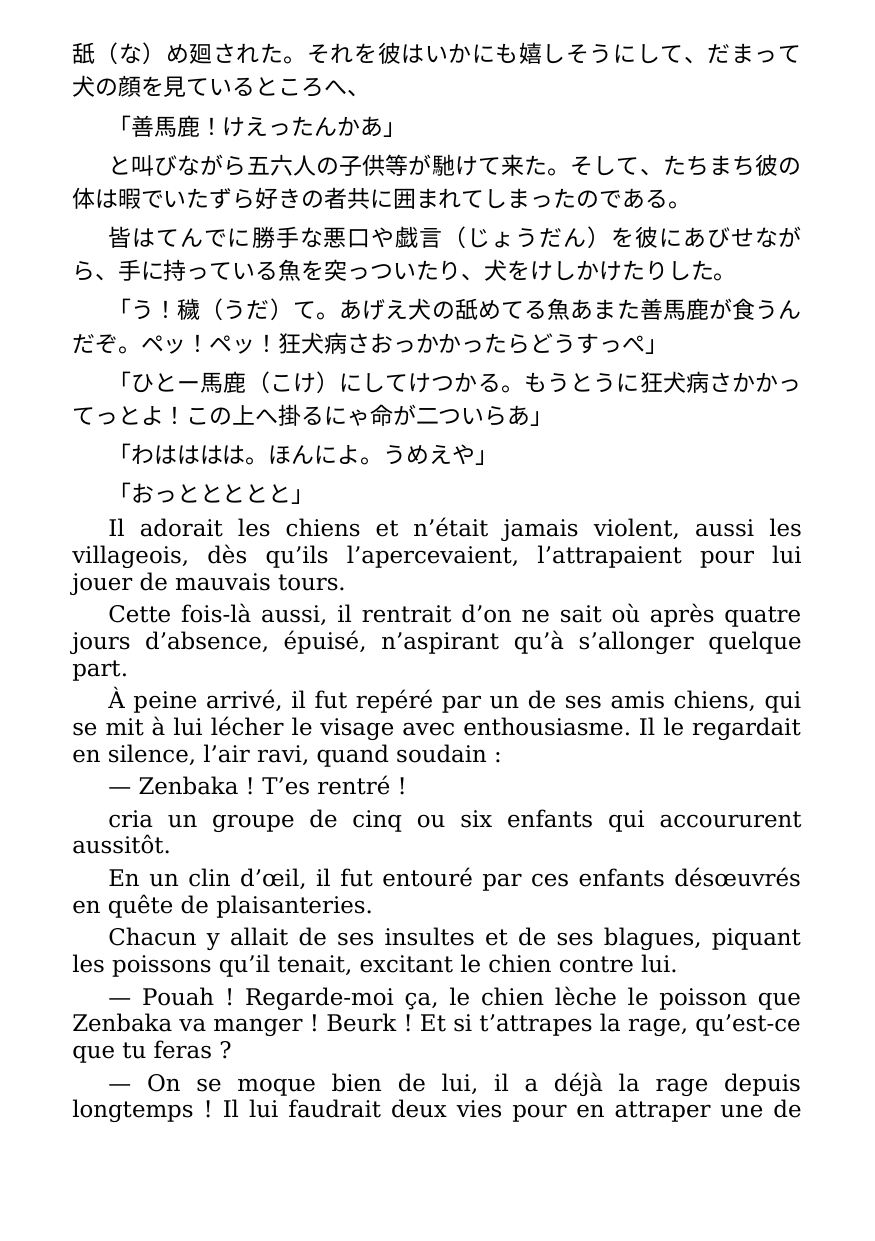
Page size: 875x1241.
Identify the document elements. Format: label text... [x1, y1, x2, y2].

text 「ひとー馬鹿（こけ）にしてけつかる。もうとうに狂犬病さかかってっとよ！この上へ掛るにゃ命が二ついらあ」 [72, 365, 802, 431]
text Chacun y allait de ses insultes et de ses blagues, piquant les poissons qu’il tenait, excitant le chien contre lui. [72, 924, 802, 978]
text 皆はてんでに勝手な悪口や戯言（じょうだん）を彼にあびせながら、手に持っている魚を突っついたり、犬をけしかけたりした。 [72, 220, 802, 286]
text — Pouah ! Regarde-moi ça, le chien lèche le poisson que Zenbaka va manger ! Beurk ! Et si t’attrapes la rage, qu’est-ce que tu feras ? [72, 984, 802, 1064]
text 「善馬鹿！けえったんかあ」 [72, 108, 802, 142]
text En un clin d’œil, il fut entouré par ces enfants désœuvrés en quête de plaisanteries. [72, 865, 802, 918]
text 舐（な）め廻された。それを彼はいかにも嬉しそうにして、だまって犬の顔を見ているところへ、 [72, 36, 802, 102]
text と叫びながら五六人の子供等が馳けて来た。そして、たちまち彼の体は暇でいたずら好きの者共に囲まれてしまったのである。 [72, 148, 802, 214]
text Il adorait les chiens et n’était jamais violent, aussi les villageois, dès qu’ils l’apercevaient, l’attrapaient pour lui jouer de mauvais tours. [72, 516, 802, 596]
text — Zenbaka ! T’es rentré ! [72, 773, 802, 800]
text 「う！穢（うだ）て。あげえ犬の舐めてる魚あまた善馬鹿が食うんだぞ。ペッ！ペッ！狂犬病さおっかかったらどうすっぺ」 [72, 292, 802, 359]
text 「おっととととと」 [72, 476, 802, 509]
text 「わはははは。ほんによ。うめえや」 [72, 437, 802, 470]
text — On se moque bien de lui, il a déjà la rage depuis longtemps ! Il lui faudrait deux vies pour en attraper une de [72, 1070, 802, 1123]
text cria un groupe de cinq ou six enfants qui accoururent aussitôt. [72, 806, 802, 859]
text Cette fois-là aussi, il rentrait d’on ne sait où après quatre jours d’absence, épuisé, n’aspirant qu’à s’allonger quelque part. [72, 601, 802, 681]
text À peine arrivé, il fut repéré par un de ses amis chiens, qui se mit à lui lécher le visage avec enthousiasme. Il le regardait en silence, l’air ravi, quand soudain : [72, 687, 802, 767]
